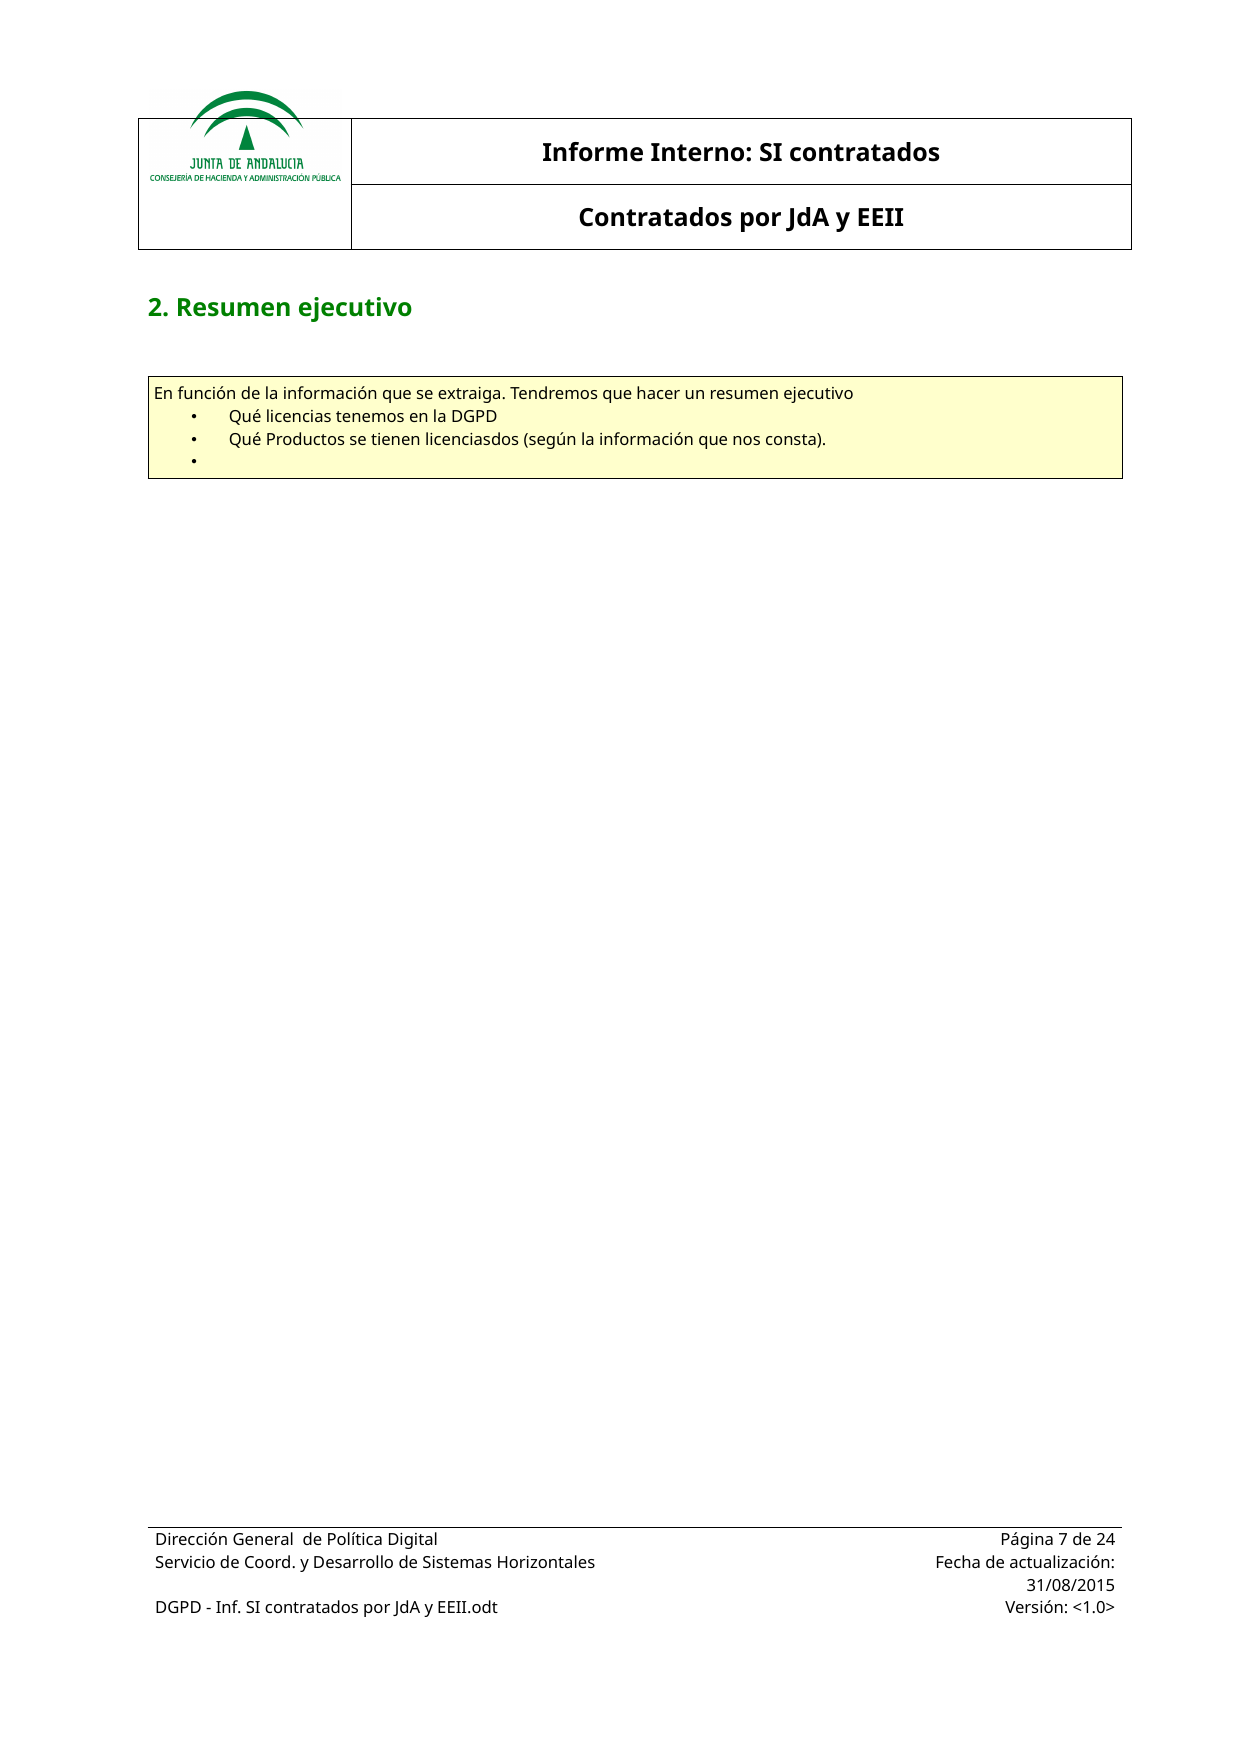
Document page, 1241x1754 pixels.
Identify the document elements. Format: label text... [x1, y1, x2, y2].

subtitle Resumen ejecutivo [148, 290, 1122, 324]
picture [149, 89, 342, 118]
picture [149, 119, 342, 182]
table_header En función de la información que se extraiga. Tendremos que hacer un resumen ejecutivo Qué licencias tenemos en la DGPD Qué Productos se tienen licenciasdos (según la información que nos consta). [149, 377, 1122, 478]
